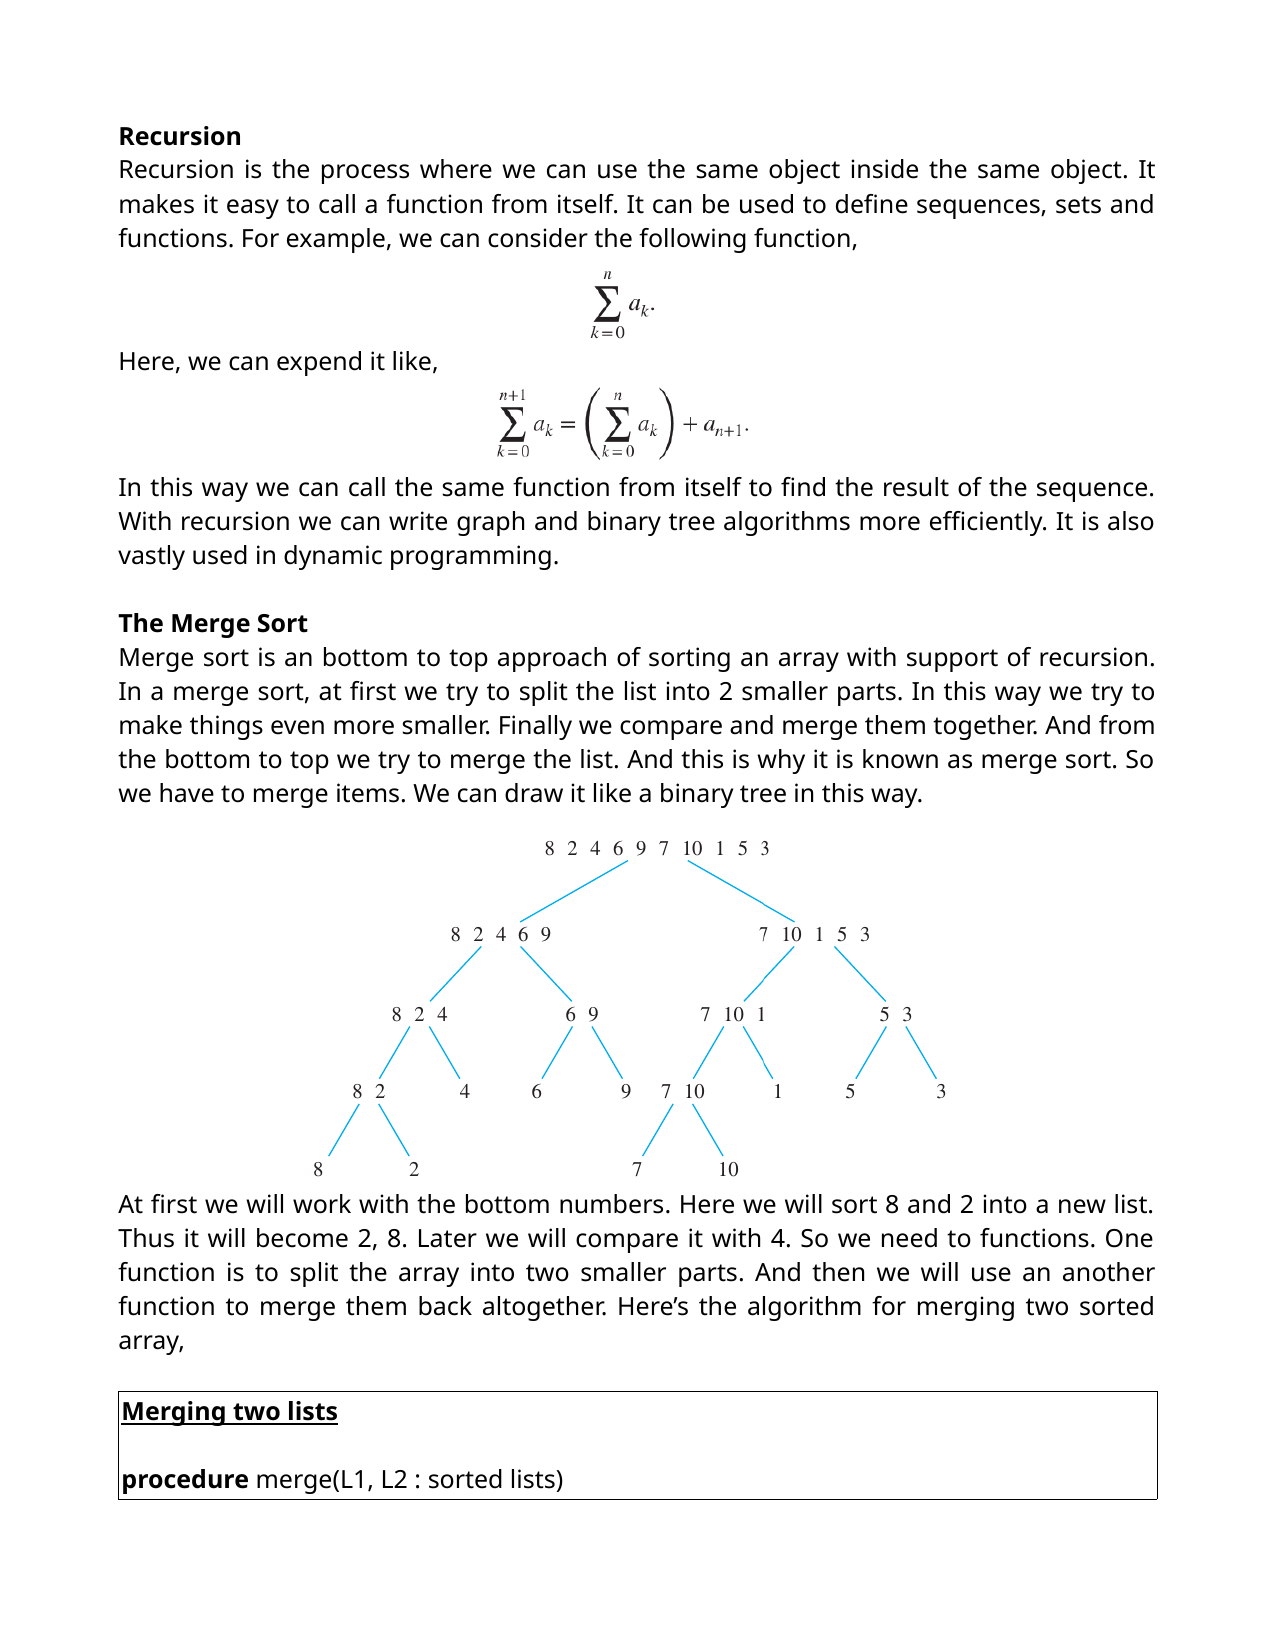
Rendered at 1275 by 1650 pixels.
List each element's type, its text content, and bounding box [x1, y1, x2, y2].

text Recursion is the process where we can use the same object inside the same object. It makes it easy to call a function from itself. It can be used to define sequences, sets and functions. For example, we can consider the following function, [118, 152, 1157, 254]
text Recursion [118, 118, 1157, 152]
picture [546, 254, 729, 344]
text Here, we can expend it like, [118, 254, 1157, 378]
picture [467, 377, 808, 470]
text At first we will work with the bottom numbers. Here we will sort 8 and 2 into a new list. Thus it will become 2, 8. Later we will compare it with 4. So we need to functions. One function is to split the array into two smaller parts. And then we will use an another function to merge them back altogether. Here’s the algorithm for merging two sorted array, [118, 810, 1157, 1357]
text The Merge Sort [118, 606, 1157, 639]
text procedure merge(L1, L2 : sorted lists) [119, 1459, 1157, 1499]
text In this way we can call the same function from itself to find the result of the sequence. With recursion we can write graph and binary tree algorithms more efficiently. It is also vastly used in dynamic programming. [118, 378, 1157, 571]
picture [259, 810, 1015, 1187]
text Merge sort is an bottom to top approach of sorting an array with support of recursion. In a merge sort, at first we try to split the list into 2 smaller parts. In this way we try to make things even more smaller. Finally we compare and merge them together. And from the bottom to top we try to merge the list. And this is why it is known as merge sort. So we have to merge items. We can draw it like a binary tree in this way. [118, 639, 1157, 810]
text Merging two lists [119, 1392, 1157, 1428]
